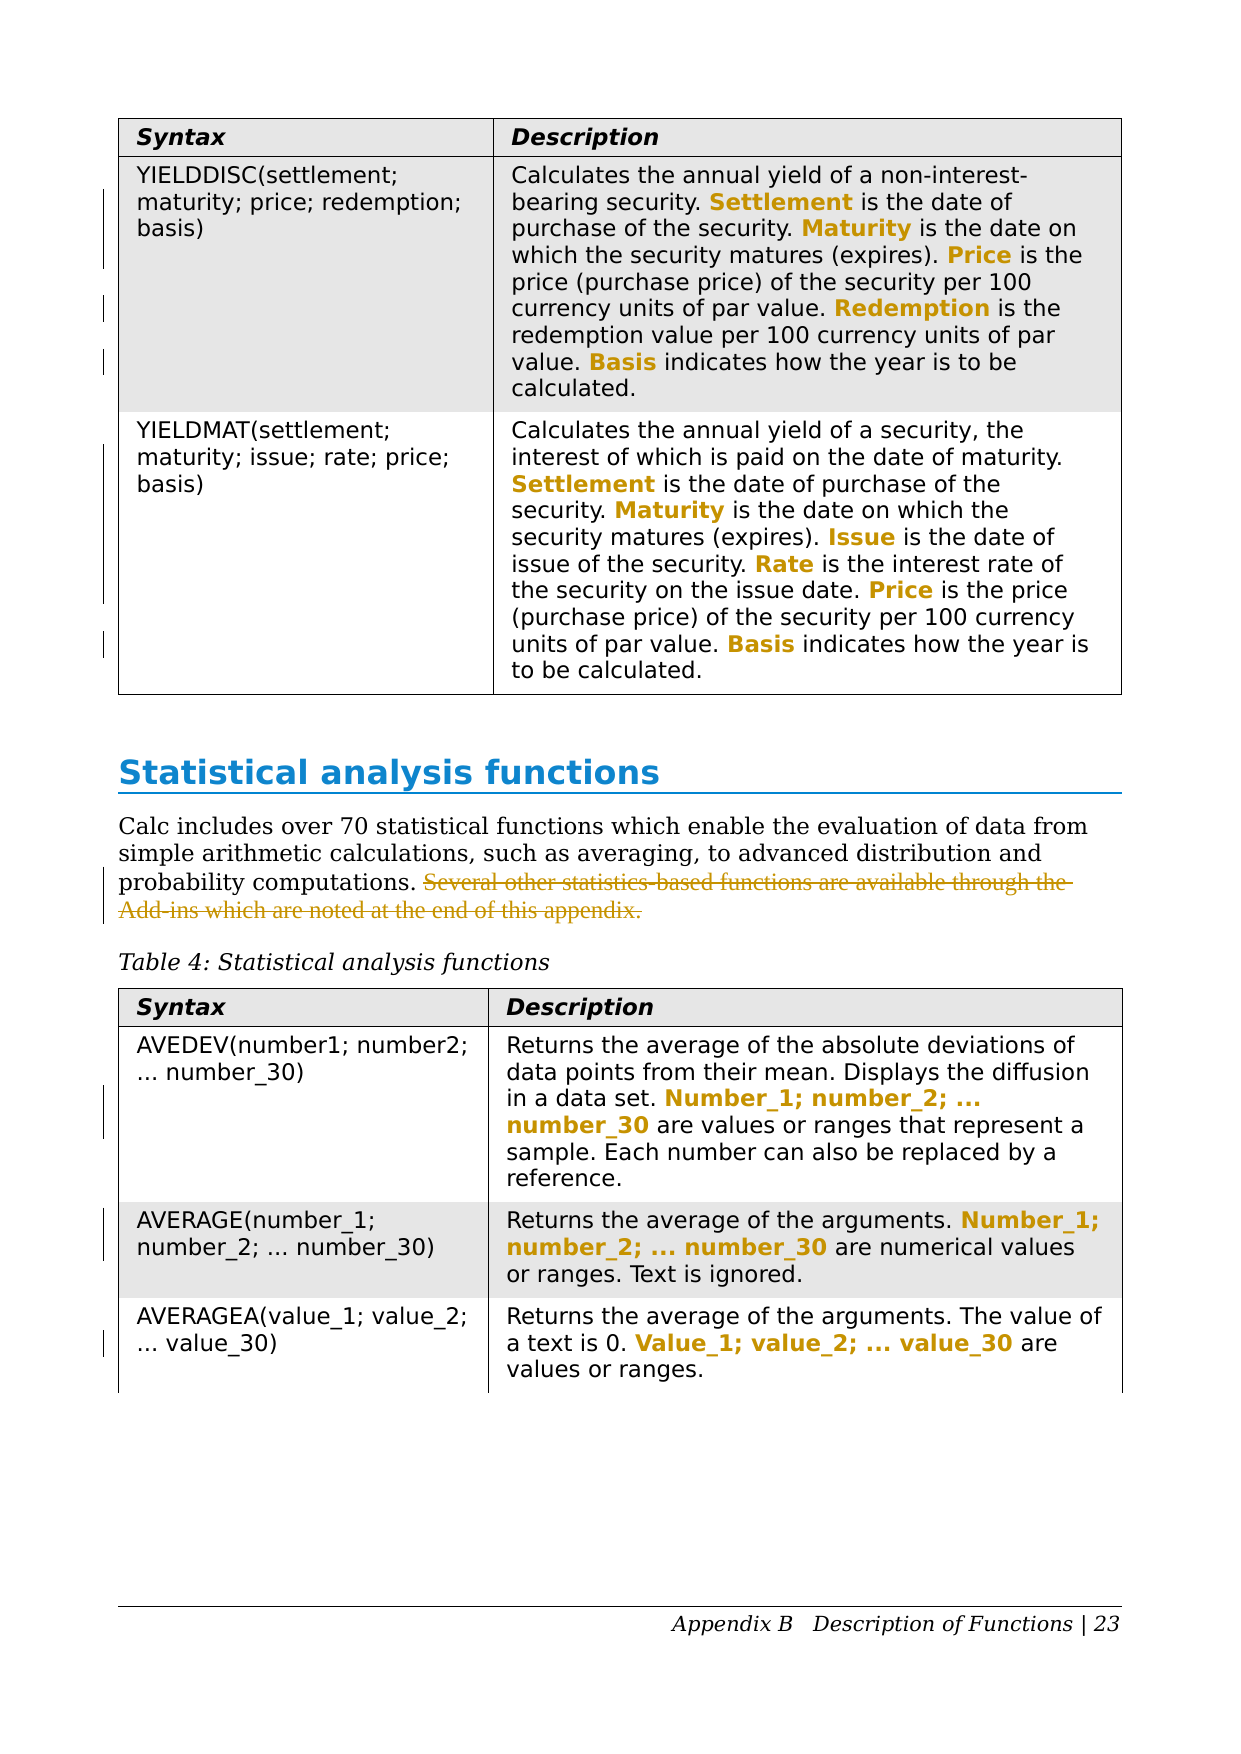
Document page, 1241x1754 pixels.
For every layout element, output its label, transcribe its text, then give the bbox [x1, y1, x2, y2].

table_cell Returns the average of the arguments. Number_1; number_2; ... number_30 are numerical values or ranges. Text is ignored. [489, 1202, 1122, 1298]
table_cell YIELDDISC(settlement; maturity; price; redemption; basis) [119, 157, 493, 412]
table_cell AVERAGE(number_1; number_2; ... number_30) [119, 1202, 488, 1298]
table_cell Calculates the annual yield of a non-interest-bearing security. Settlement is the date of purchase of the security. Maturity is the date on which the security matures (expires). Price is the price (purchase price) of the security per 100 currency units of par value. Redemption is the redemption value per 100 currency units of par value. Basis indicates how the year is to be calculated. [494, 157, 1121, 412]
table_header Syntax [119, 989, 488, 1026]
table_cell AVERAGEA(value_1; value_2; ... value_30) [119, 1298, 488, 1393]
table_cell Returns the average of the arguments. The value of a text is 0. Value_1; value_2; ... value_30 are values or ranges. [489, 1298, 1122, 1393]
table_header Description [494, 119, 1121, 156]
table_header Syntax [119, 119, 493, 156]
text Calc includes over 70 statistical functions which enable the evaluation of data from simple arithmetic calculations, such as averaging, to advanced distribution and probability computations. [118, 813, 1122, 924]
table_cell AVEDEV(number1; number2; ... number_30) [119, 1027, 488, 1202]
table_header Description [489, 989, 1122, 1026]
table_cell YIELDMAT(settlement; maturity; issue; rate; price; basis) [119, 412, 493, 694]
table_cell Calculates the annual yield of a security, the interest of which is paid on the date of maturity. Settlement is the date of purchase of the security. Maturity is the date on which the security matures (expires). Issue is the date of issue of the security. Rate is the interest rate of the security on the issue date. Price is the price (purchase price) of the security per 100 currency units of par value. Basis indicates how the year is to be calculated. [494, 412, 1121, 694]
table_cell Returns the average of the absolute deviations of data points from their mean. Displays the diffusion in a data set. Number_1; number_2; ... number_30 are values or ranges that represent a sample. Each number can also be replaced by a reference. [489, 1027, 1122, 1202]
subtitle Statistical analysis functions [118, 753, 1122, 792]
text Table 4: Statistical analysis functions [118, 949, 1122, 976]
